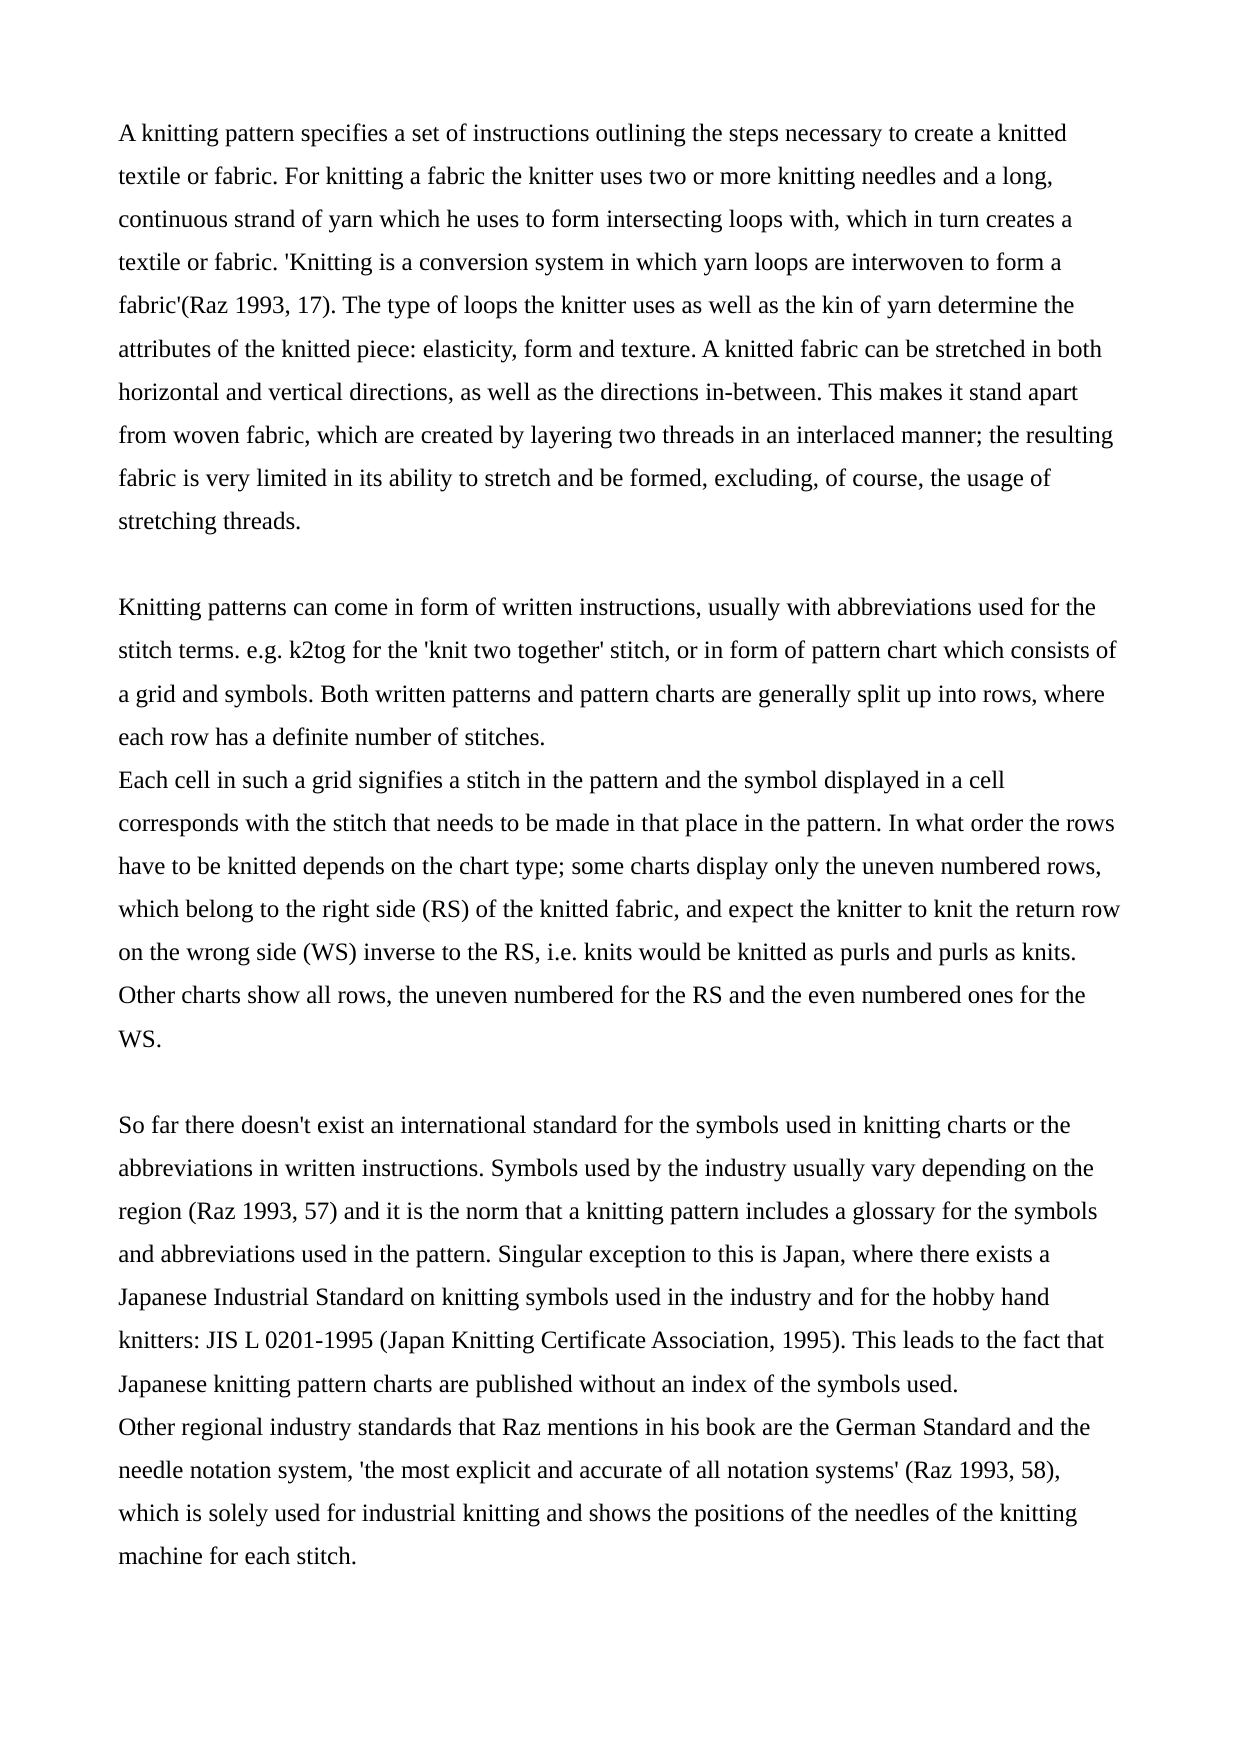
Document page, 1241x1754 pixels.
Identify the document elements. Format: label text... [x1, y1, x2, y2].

text Other regional industry standards that Raz mentions in his book are the German Standard and the needle notation system, 'the most explicit and accurate of all notation systems' (Raz 1993, 58), which is solely used for industrial knitting and shows the positions of the needles of the knitting machine for each stitch. [118, 1412, 1122, 1570]
text A knitting pattern specifies a set of instructions outlining the steps necessary to create a knitted textile or fabric. For knitting a fabric the knitter uses two or more knitting needles and a long, continuous strand of yarn which he uses to form intersecting loops with, which in turn creates a textile or fabric. 'Knitting is a conversion system in which yarn loops are interwoven to form a fabric'(Raz 1993, 17). The type of loops the knitter uses as well as the kin of yarn determine the attributes of the knitted piece: elasticity, form and texture. A knitted fabric can be stretched in both horizontal and vertical directions, as well as the directions in-between. This makes it stand apart from woven fabric, which are created by layering two threads in an interlaced manner; the resulting fabric is very limited in its ability to stretch and be formed, excluding, of course, the usage of stretching threads. [118, 118, 1122, 535]
text Each cell in such a grid signifies a stitch in the pattern and the symbol displayed in a cell corresponds with the stitch that needs to be made in that place in the pattern. In what order the rows have to be knitted depends on the chart type; some charts display only the uneven numbered rows, which belong to the right side (RS) of the knitted fabric, and expect the knitter to knit the return row on the wrong side (WS) inverse to the RS, i.e. knits would be knitted as purls and purls as knits. Other charts show all rows, the uneven numbered for the RS and the even numbered ones for the WS. [118, 765, 1122, 1052]
text Knitting patterns can come in form of written instructions, usually with abbreviations used for the stitch terms. e.g. k2tog for the 'knit two together' stitch, or in form of pattern chart which consists of a grid and symbols. Both written patterns and pattern charts are generally split up into rows, where each row has a definite number of stitches. [118, 592, 1122, 751]
text So far there doesn't exist an international standard for the symbols used in knitting charts or the abbreviations in written instructions. Symbols used by the industry usually vary depending on the region (Raz 1993, 57) and it is the norm that a knitting pattern includes a glossary for the symbols and abbreviations used in the pattern. Singular exception to this is Japan, where there exists a Japanese Industrial Standard on knitting symbols used in the industry and for the hobby hand knitters: JIS L 0201-1995 (Japan Knitting Certificate Association, 1995). This leads to the fact that Japanese knitting pattern charts are published without an index of the symbols used. [118, 1110, 1122, 1397]
